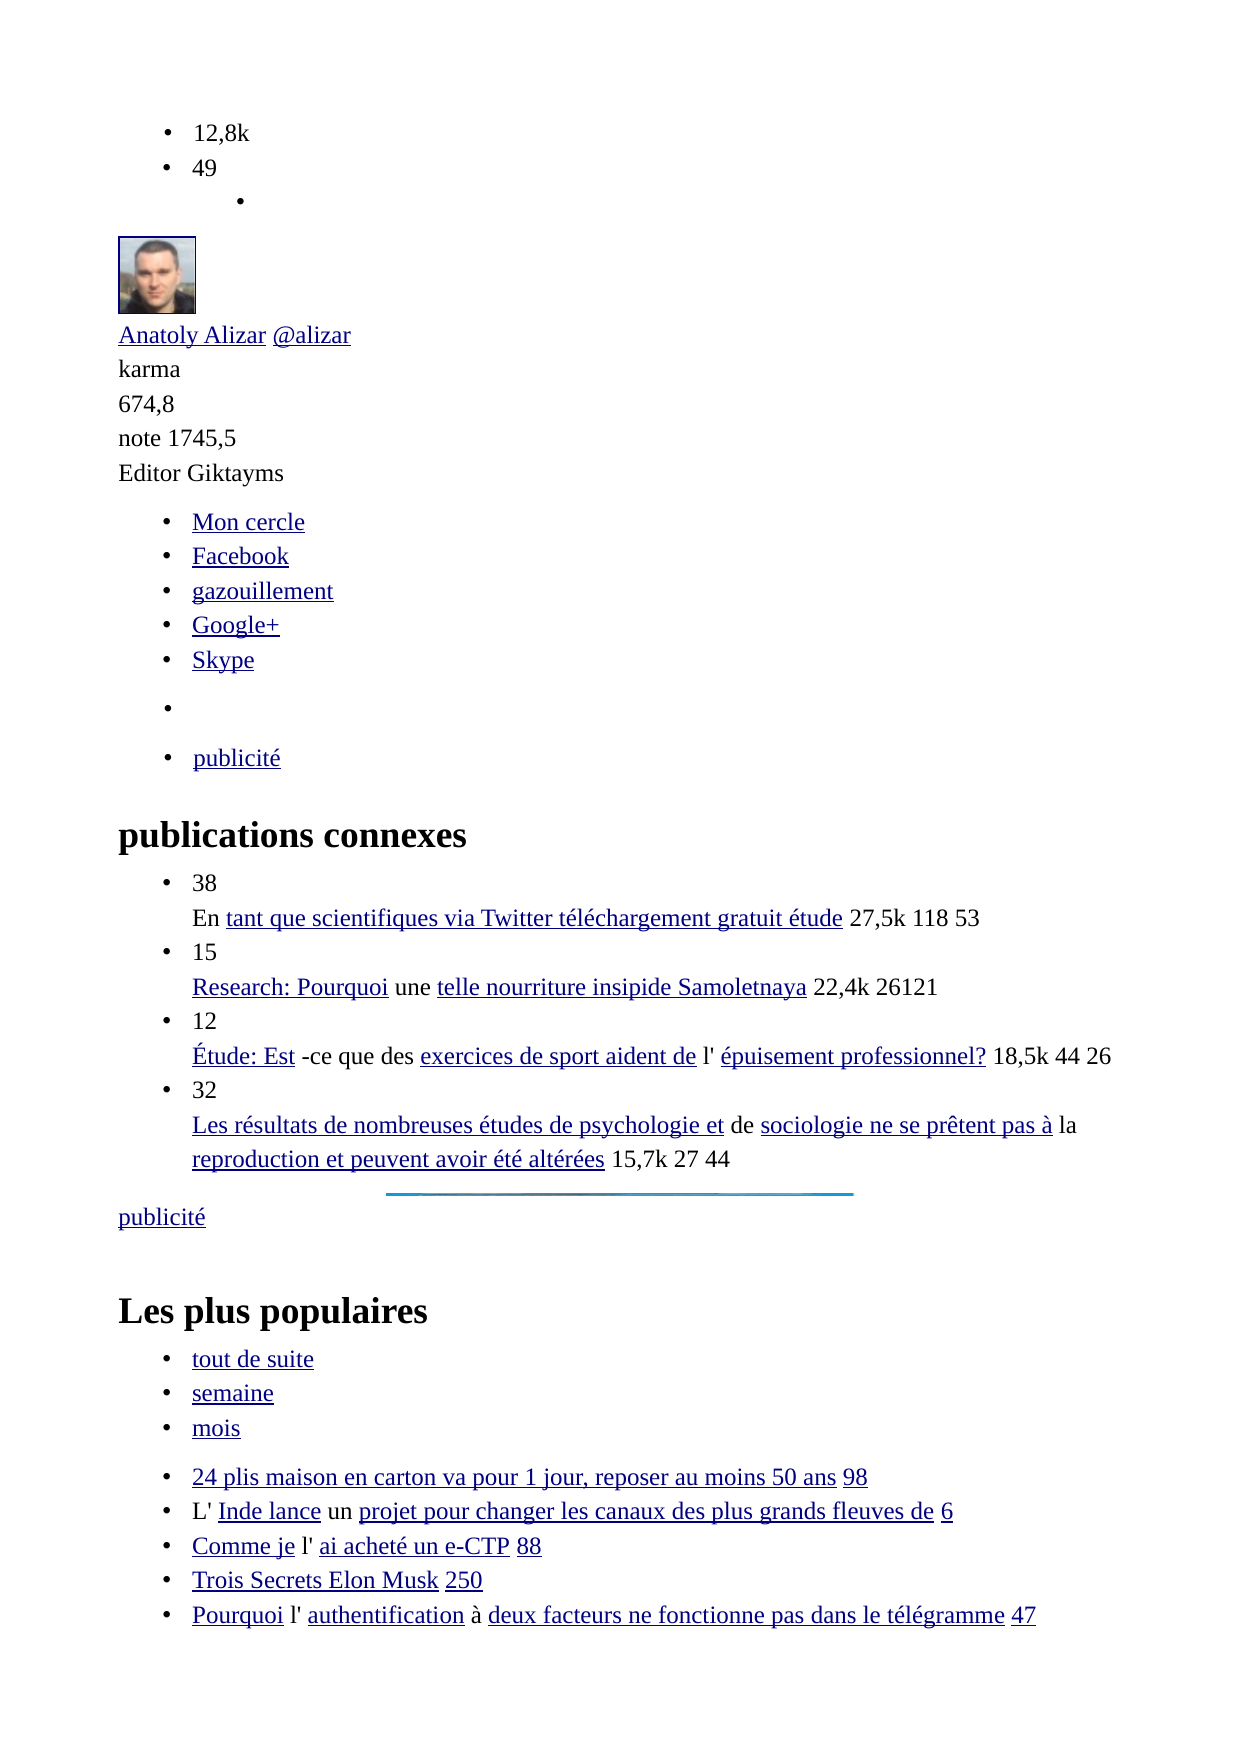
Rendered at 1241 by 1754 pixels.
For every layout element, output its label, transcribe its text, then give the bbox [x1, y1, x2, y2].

list Les résultats de nombreuses études de psychologie et de sociologie ne se prêtent pas à la reproduction et peuvent avoir été altérées 15,7k 27 44 [162, 1110, 1122, 1173]
list 32 [162, 1075, 1122, 1104]
list Étude: Est -ce que des exercices de sport aident de l' épuisement professionnel? 18,5k 44 26 [162, 1041, 1122, 1070]
list Research: Pourquoi une telle nourriture insipide Samoletnaya 22,4k 26121 [162, 972, 1122, 1001]
list 38 [162, 868, 1122, 897]
list 12 [162, 1006, 1122, 1035]
list gazouillement [162, 576, 1122, 605]
text note 1745,5 [118, 423, 1122, 452]
list mois [162, 1413, 1122, 1441]
text publicité [118, 1202, 1122, 1230]
list Mon cercle [162, 507, 1122, 536]
list 15 [162, 937, 1122, 966]
text Anatoly Alizar @alizar [118, 320, 1122, 349]
picture [120, 238, 195, 313]
subtitle Les plus populaires [118, 1288, 1122, 1331]
list tout de suite [162, 1344, 1122, 1372]
subtitle publications connexes [118, 813, 1122, 856]
list 49 [162, 153, 1122, 181]
list Skype [162, 645, 1122, 674]
list L' Inde lance un projet pour changer les canaux des plus grands fleuves de 6 [162, 1496, 1122, 1525]
list 12,8k [164, 118, 1122, 147]
list 24 plis maison en carton va pour 1 jour, reposer au moins 50 ans 98 [162, 1462, 1122, 1491]
list Trois Secrets Elon Musk 250 [162, 1565, 1122, 1594]
list Google+ [162, 610, 1122, 639]
list En tant que scientifiques via Twitter téléchargement gratuit étude 27,5k 118 53 [162, 903, 1122, 932]
text karma [118, 354, 1122, 383]
text 674,8 [118, 389, 1122, 418]
list publicité [164, 743, 1122, 772]
list Facebook [162, 541, 1122, 570]
list semaine [162, 1378, 1122, 1407]
list Comme je l' ai acheté un e-CTP 88 [162, 1531, 1122, 1559]
list Pourquoi l' authentification à deux facteurs ne fonctionne pas dans le télégramme 47 [162, 1600, 1122, 1628]
text Editor Giktayms [118, 458, 1122, 487]
